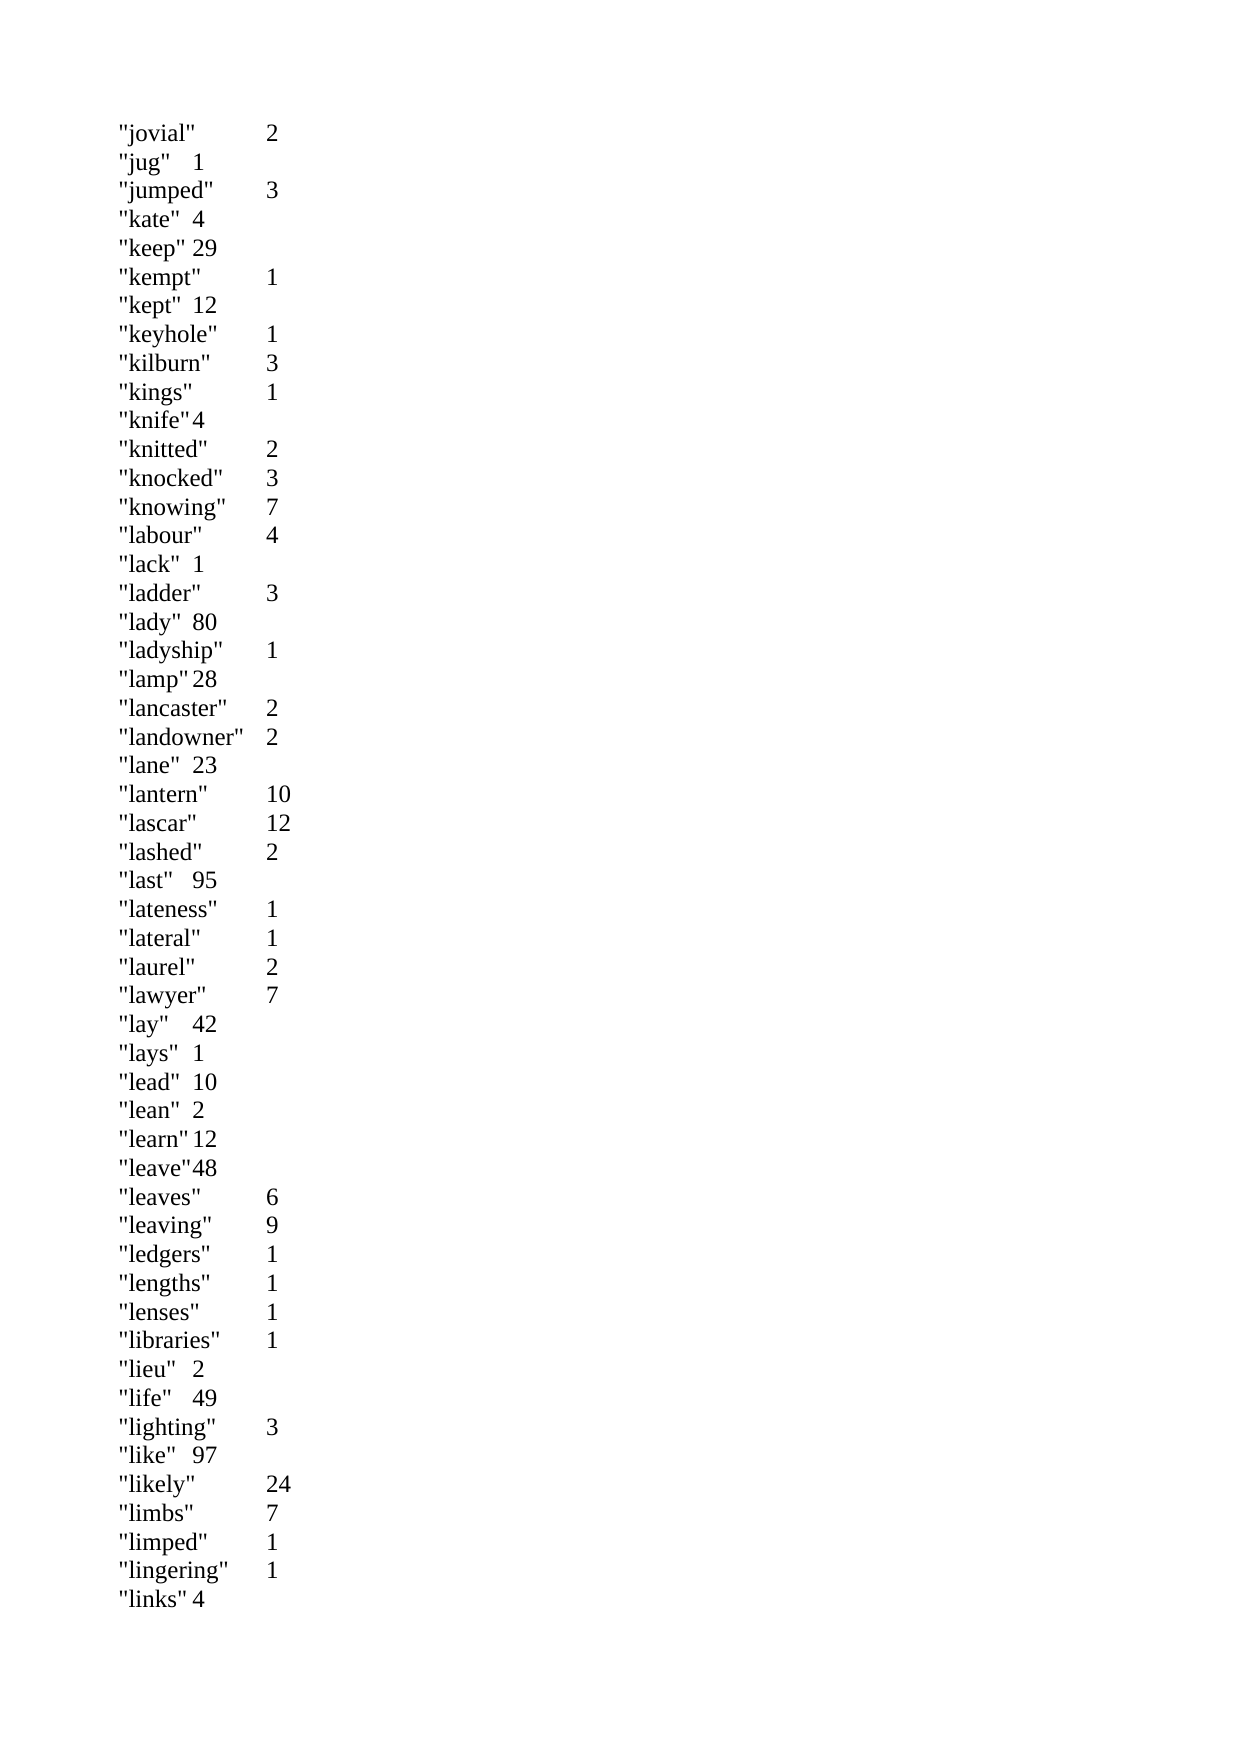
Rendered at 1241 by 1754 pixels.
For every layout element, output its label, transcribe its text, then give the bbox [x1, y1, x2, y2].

text "lantern" 10 [118, 779, 1122, 808]
text "ladyship" 1 [118, 636, 1122, 664]
text "kilburn" 3 [118, 348, 1122, 377]
text "likely" 24 [118, 1469, 1122, 1498]
text "lane" 23 [118, 751, 1122, 779]
text "like" 97 [118, 1441, 1122, 1469]
text "laurel" 2 [118, 952, 1122, 981]
text "leaving" 9 [118, 1211, 1122, 1239]
text "knife" 4 [118, 406, 1122, 434]
text "lack" 1 [118, 549, 1122, 578]
text "lenses" 1 [118, 1297, 1122, 1326]
text "lieu" 2 [118, 1354, 1122, 1383]
text "lancaster" 2 [118, 693, 1122, 722]
text "lady" 80 [118, 607, 1122, 636]
text "limped" 1 [118, 1527, 1122, 1556]
text "kept" 12 [118, 291, 1122, 319]
text "ladder" 3 [118, 578, 1122, 607]
text "jovial" 2 [118, 118, 1122, 147]
text "landowner" 2 [118, 722, 1122, 751]
text "lead" 10 [118, 1067, 1122, 1096]
text "life" 49 [118, 1383, 1122, 1412]
text "kempt" 1 [118, 262, 1122, 291]
text "limbs" 7 [118, 1498, 1122, 1527]
text "lawyer" 7 [118, 981, 1122, 1009]
text "jumped" 3 [118, 176, 1122, 204]
text "lamp" 28 [118, 664, 1122, 693]
text "lateness" 1 [118, 894, 1122, 923]
text "lascar" 12 [118, 808, 1122, 837]
text "lengths" 1 [118, 1268, 1122, 1297]
text "keyhole" 1 [118, 319, 1122, 348]
text "links" 4 [118, 1584, 1122, 1613]
text "last" 95 [118, 866, 1122, 894]
text "keep" 29 [118, 233, 1122, 262]
text "lateral" 1 [118, 923, 1122, 952]
text "libraries" 1 [118, 1326, 1122, 1354]
text "lays" 1 [118, 1038, 1122, 1067]
text "labour" 4 [118, 521, 1122, 549]
text "jug" 1 [118, 147, 1122, 176]
text "knocked" 3 [118, 463, 1122, 492]
text "kate" 4 [118, 204, 1122, 233]
text "lighting" 3 [118, 1412, 1122, 1441]
text "leaves" 6 [118, 1182, 1122, 1211]
text "learn" 12 [118, 1124, 1122, 1153]
text "kings" 1 [118, 377, 1122, 406]
text "ledgers" 1 [118, 1239, 1122, 1268]
text "lingering" 1 [118, 1556, 1122, 1584]
text "lashed" 2 [118, 837, 1122, 866]
text "knitted" 2 [118, 434, 1122, 463]
text "leave" 48 [118, 1153, 1122, 1182]
text "knowing" 7 [118, 492, 1122, 521]
text "lay" 42 [118, 1009, 1122, 1038]
text "lean" 2 [118, 1096, 1122, 1124]
